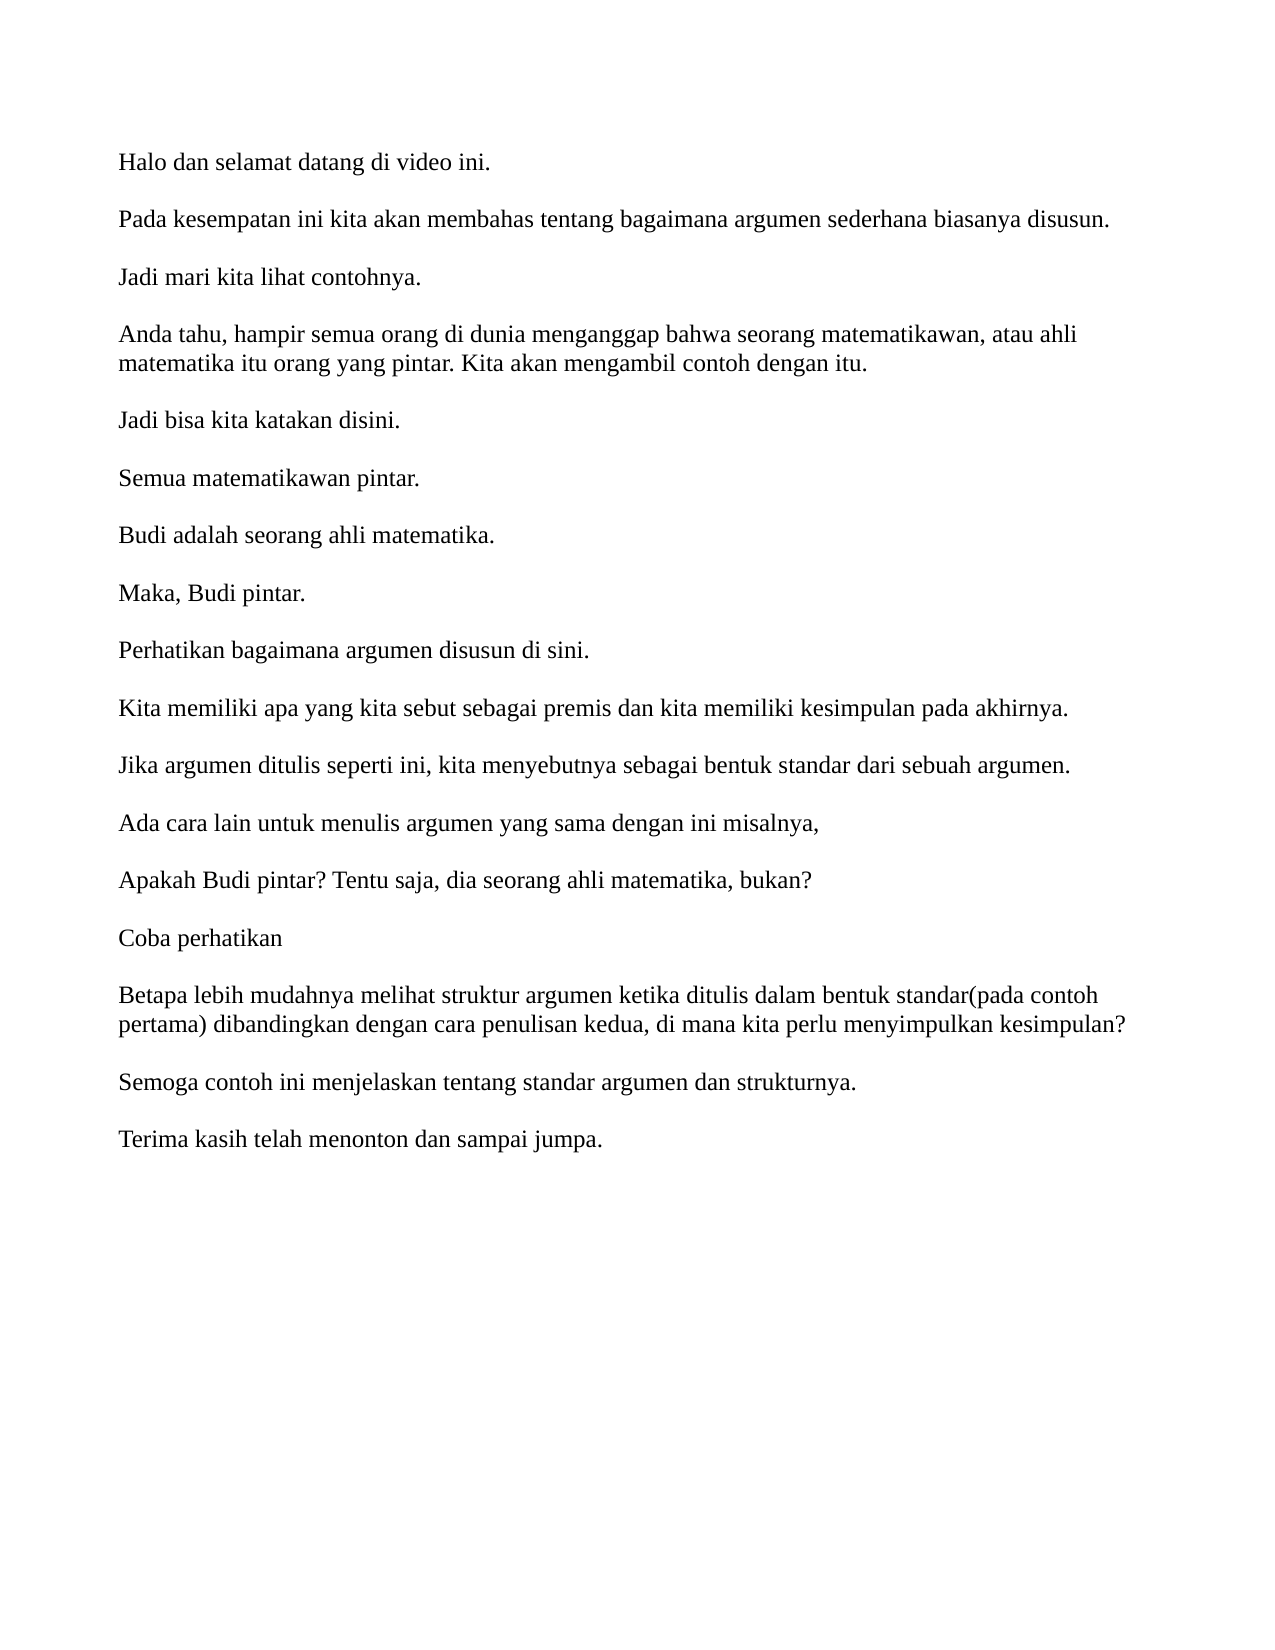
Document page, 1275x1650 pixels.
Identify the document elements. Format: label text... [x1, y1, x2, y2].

text Terima kasih telah menonton dan sampai jumpa. [118, 1124, 1157, 1153]
text Semua matematikawan pintar. [118, 463, 1157, 492]
text Jadi mari kita lihat contohnya. [118, 262, 1157, 291]
text Perhatikan bagaimana argumen disusun di sini. [118, 636, 1157, 664]
text Betapa lebih mudahnya melihat struktur argumen ketika ditulis dalam bentuk standar(pada contoh pertama) dibandingkan dengan cara penulisan kedua, di mana kita perlu menyimpulkan kesimpulan? [118, 981, 1157, 1038]
text Jika argumen ditulis seperti ini, kita menyebutnya sebagai bentuk standar dari sebuah argumen. [118, 751, 1157, 779]
text Kita memiliki apa yang kita sebut sebagai premis dan kita memiliki kesimpulan pada akhirnya. [118, 693, 1157, 722]
text Apakah Budi pintar? Tentu saja, dia seorang ahli matematika, bukan? [118, 866, 1157, 894]
text Anda tahu, hampir semua orang di dunia menganggap bahwa seorang matematikawan, atau ahli matematika itu orang yang pintar. Kita akan mengambil contoh dengan itu. [118, 319, 1157, 377]
text Budi adalah seorang ahli matematika. [118, 521, 1157, 549]
text Maka, Budi pintar. [118, 578, 1157, 607]
text Halo dan selamat datang di video ini. [118, 147, 1157, 176]
text Ada cara lain untuk menulis argumen yang sama dengan ini misalnya, [118, 808, 1157, 837]
text Coba perhatikan [118, 923, 1157, 952]
text Pada kesempatan ini kita akan membahas tentang bagaimana argumen sederhana biasanya disusun. [118, 204, 1157, 233]
text Jadi bisa kita katakan disini. [118, 406, 1157, 434]
text Semoga contoh ini menjelaskan tentang standar argumen dan strukturnya. [118, 1067, 1157, 1096]
